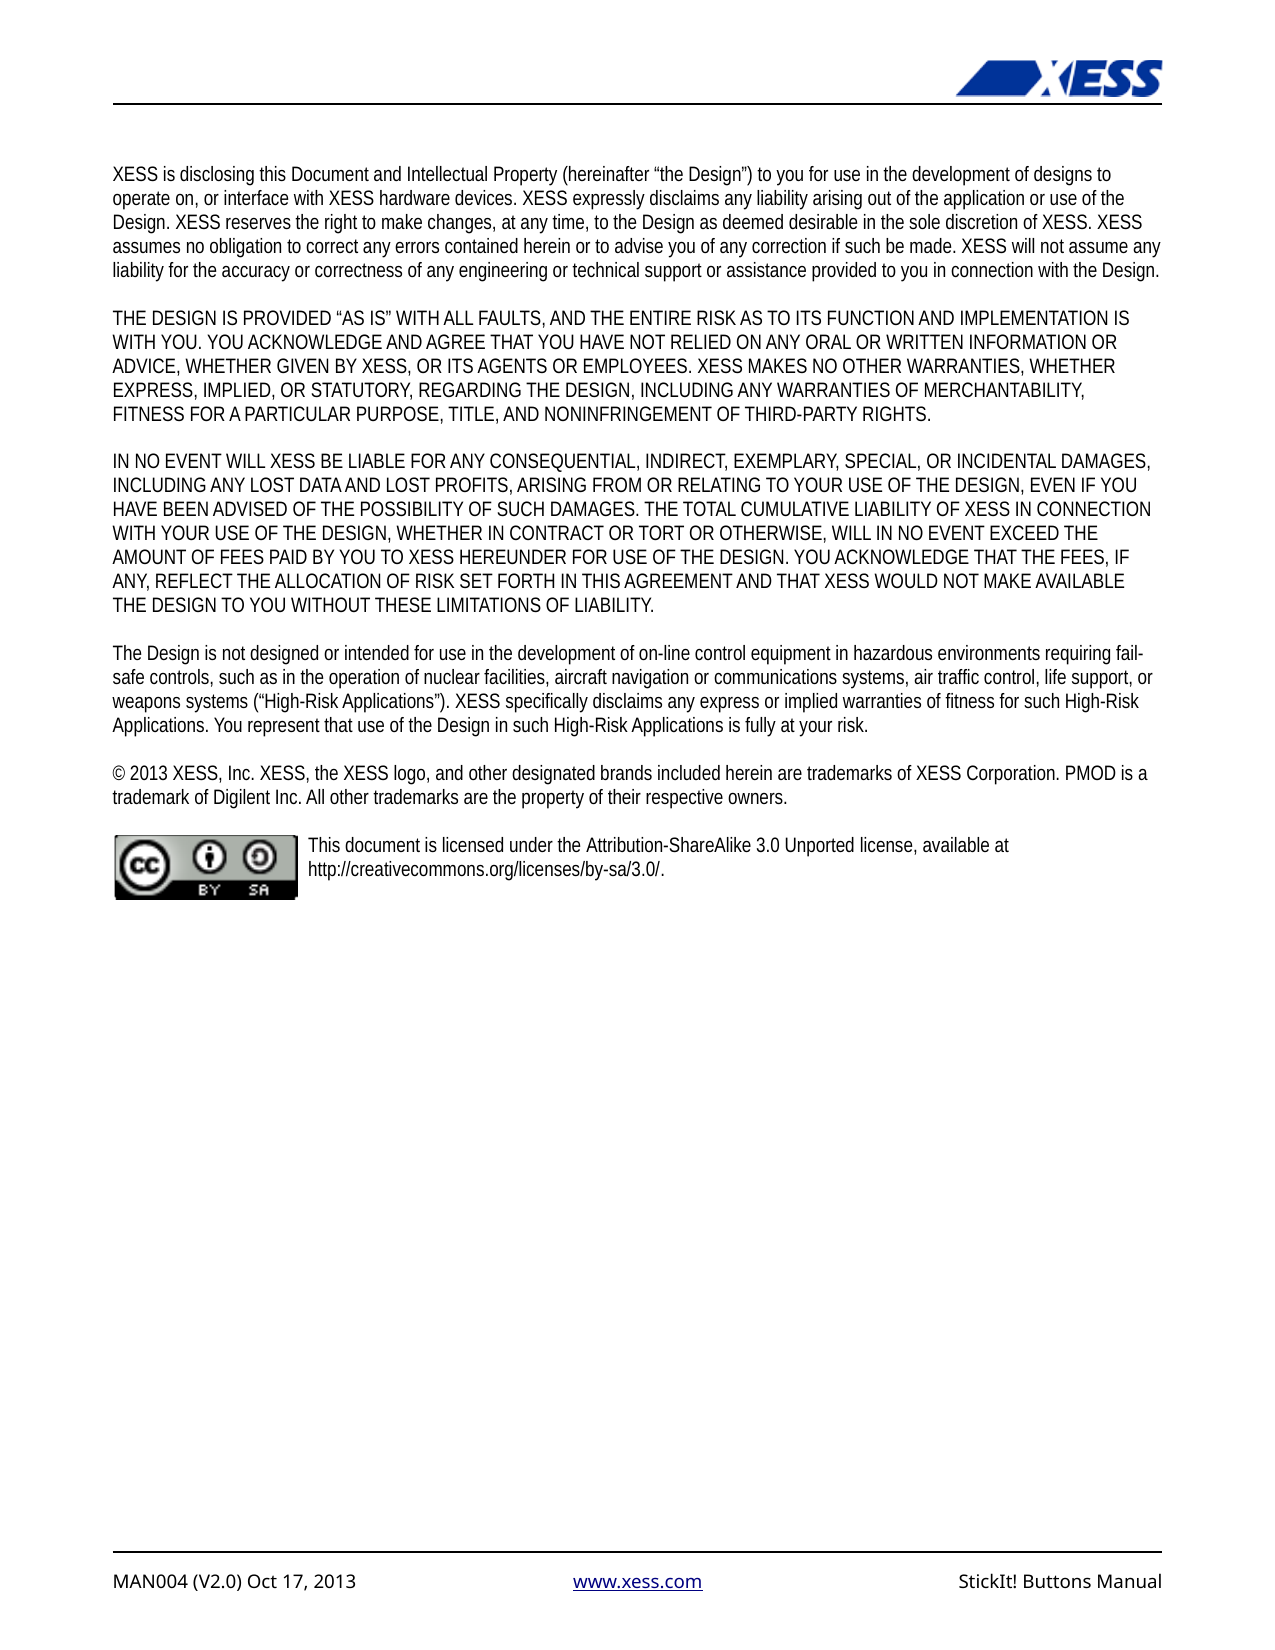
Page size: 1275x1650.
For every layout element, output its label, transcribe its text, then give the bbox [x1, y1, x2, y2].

picture [955, 60, 1163, 97]
text IN NO EVENT WILL XESS BE LIABLE FOR ANY CONSEQUENTIAL, INDIRECT, EXEMPLARY, SPECIAL, OR INCIDENTAL DAMAGES, INCLUDING ANY LOST DATA AND LOST PROFITS, ARISING FROM OR RELATING TO YOUR USE OF THE DESIGN, EVEN IF YOU HAVE BEEN ADVISED OF THE POSSIBILITY OF SUCH DAMAGES. THE TOTAL CUMULATIVE LIABILITY OF XESS IN CONNECTION WITH YOUR USE OF THE DESIGN, WHETHER IN CONTRACT OR TORT OR OTHERWISE, WILL IN NO EVENT EXCEED THE AMOUNT OF FEES PAID BY YOU TO XESS HEREUNDER FOR USE OF THE DESIGN. YOU ACKNOWLEDGE THAT THE FEES, IF ANY, REFLECT THE ALLOCATION OF RISK SET FORTH IN THIS AGREEMENT AND THAT XESS WOULD NOT MAKE AVAILABLE THE DESIGN TO YOU WITHOUT THESE LIMITATIONS OF LIABILITY. [112, 449, 1162, 617]
text © 2013 XESS, Inc. XESS, the XESS logo, and other designated brands included herein are trademarks of XESS Corporation. PMOD is a trademark of Digilent Inc. All other trademarks are the property of their respective owners. [112, 761, 1162, 809]
text THE DESIGN IS PROVIDED “AS IS” WITH ALL FAULTS, AND THE ENTIRE RISK AS TO ITS FUNCTION AND IMPLEMENTATION IS WITH YOU. YOU ACKNOWLEDGE AND AGREE THAT YOU HAVE NOT RELIED ON ANY ORAL OR WRITTEN INFORMATION OR ADVICE, WHETHER GIVEN BY XESS, OR ITS AGENTS OR EMPLOYEES. XESS MAKES NO OTHER WARRANTIES, WHETHER EXPRESS, IMPLIED, OR STATUTORY, REGARDING THE DESIGN, INCLUDING ANY WARRANTIES OF MERCHANTABILITY, FITNESS FOR A PARTICULAR PURPOSE, TITLE, AND NONINFRINGEMENT OF THIRD-PARTY RIGHTS. [112, 306, 1162, 426]
text The Design is not designed or intended for use in the development of on-line control equipment in hazardous environments requiring fail-safe controls, such as in the operation of nuclear facilities, aircraft navigation or communications systems, air traffic control, life support, or weapons systems (“High-Risk Applications”). XESS specifically disclaims any express or implied warranties of fitness for such High-Risk Applications. You represent that use of the Design in such High-Risk Applications is fully at your risk. [112, 641, 1162, 737]
picture [114, 835, 298, 900]
text XESS is disclosing this Document and Intellectual Property (hereinafter “the Design”) to you for use in the development of designs to operate on, or interface with XESS hardware devices. XESS expressly disclaims any liability arising out of the application or use of the Design. XESS reserves the right to make changes, at any time, to the Design as deemed desirable in the sole discretion of XESS. XESS assumes no obligation to correct any errors contained herein or to advise you of any correction if such be made. XESS will not assume any liability for the accuracy or correctness of any engineering or technical support or assistance provided to you in connection with the Design. [112, 162, 1162, 282]
text This document is licensed under the Attribution-ShareAlike 3.0 Unported license, available at http://creativecommons.org/licenses/by-sa/3.0/. [308, 833, 1162, 881]
